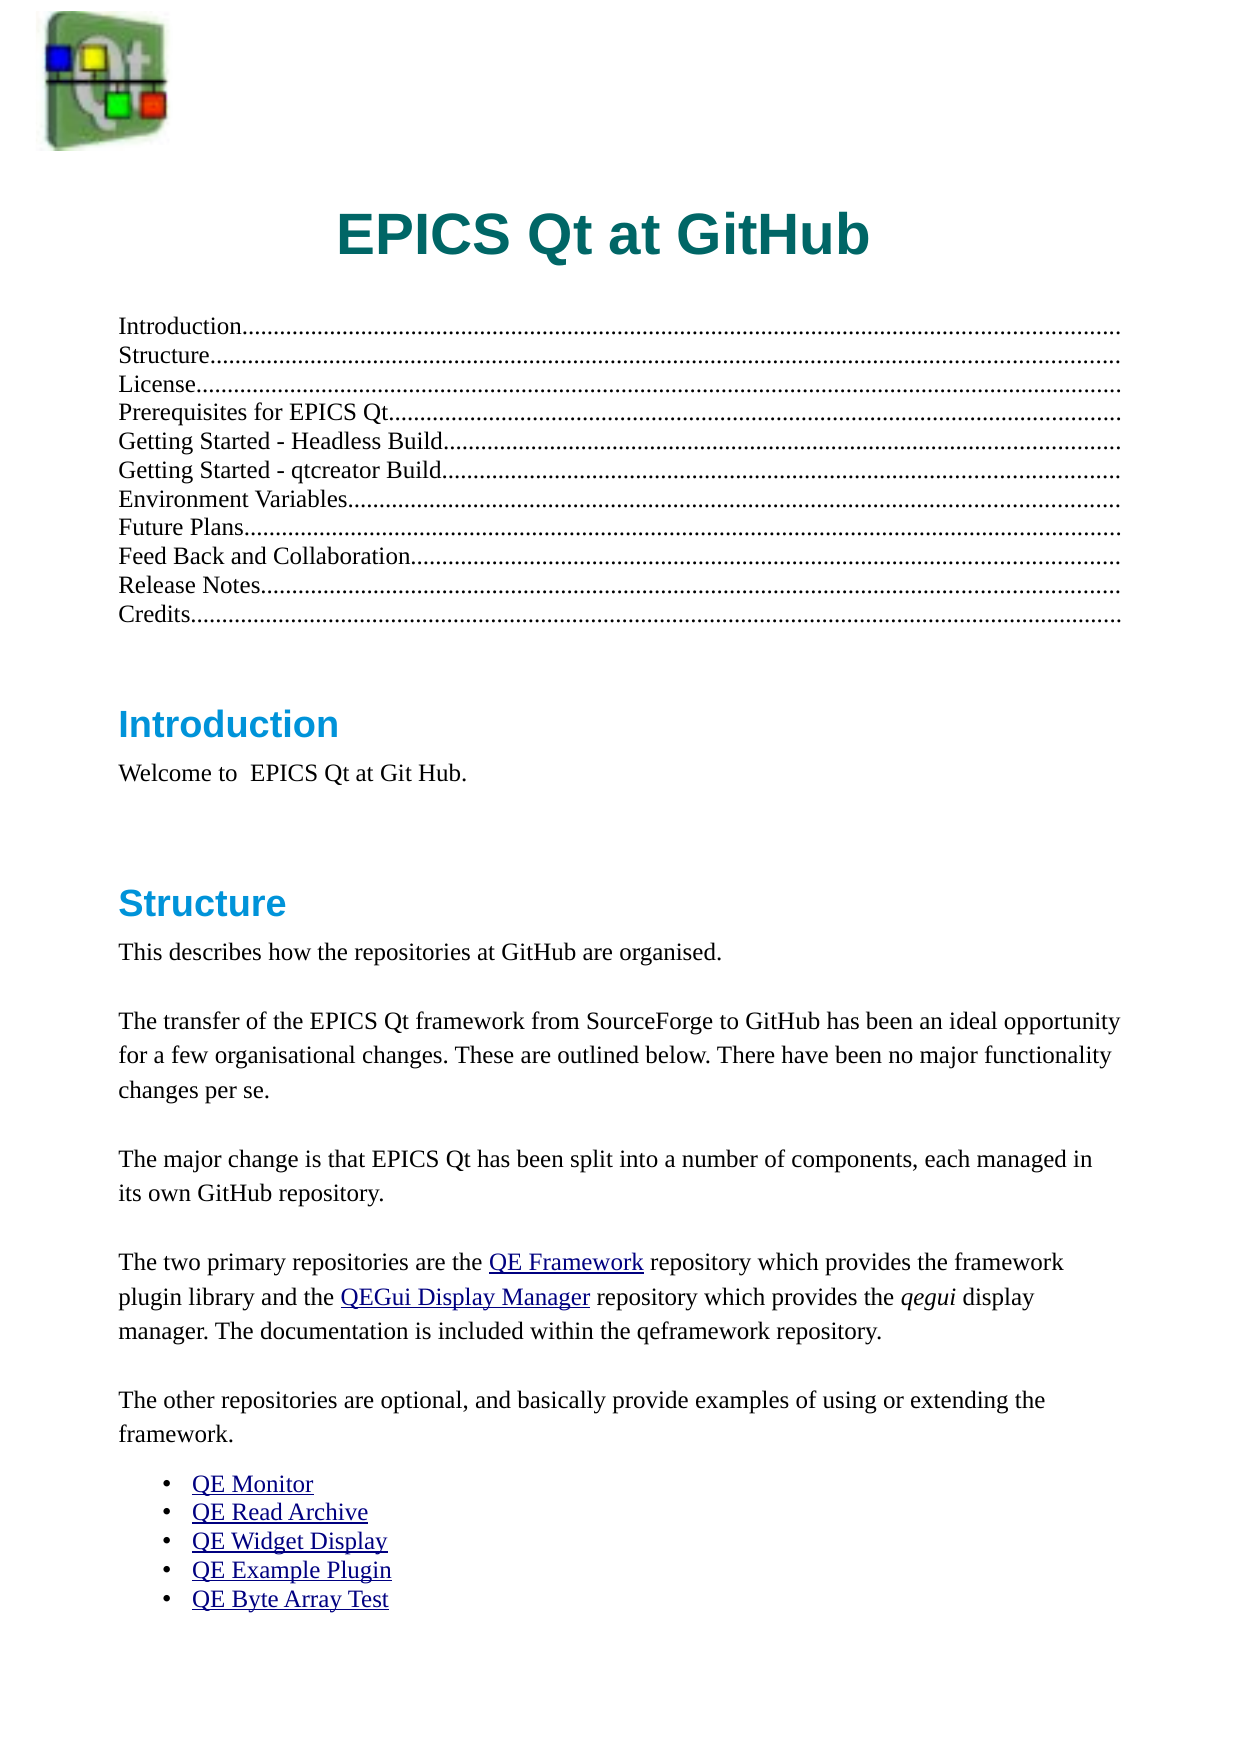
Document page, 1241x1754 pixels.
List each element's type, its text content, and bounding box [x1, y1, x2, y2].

text Prerequisites for EPICS Qt [118, 397, 1122, 426]
subtitle Introduction [118, 701, 1122, 745]
text Getting Started - Headless Build [118, 426, 1122, 455]
list QE Read Archive [162, 1497, 1122, 1526]
list QE Example Plugin [162, 1555, 1122, 1584]
text Introduction [118, 311, 1122, 340]
list QE Byte Array Test [162, 1584, 1122, 1612]
list QE Widget Display [162, 1526, 1122, 1555]
text Release Notes [118, 570, 1122, 599]
text Structure [118, 340, 1122, 369]
text Future Plans [118, 512, 1122, 541]
text Credits [118, 599, 1122, 627]
text Getting Started - qtcreator Build [118, 455, 1122, 484]
text Welcome to EPICS Qt at Git Hub. [118, 758, 1122, 786]
text License [118, 369, 1122, 397]
list QE Monitor [162, 1469, 1122, 1497]
text Environment Variables [118, 484, 1122, 512]
text Feed Back and Collaboration [118, 541, 1122, 570]
text This describes how the repositories at GitHub are organised. The transfer of the EPICS Qt framework from SourceForge to GitHub has been an ideal opportunity for a few organisational changes. These are outlined below. There have been no major functionality changes per se. The major change is that EPICS Qt has been split into a number of components, each managed in its own GitHub repository. The two primary repositories are the QE Framework repository which provides the framework plugin library and the QEGui Display Manager repository which provides the qegui display manager. The documentation is included within the qeframework repository. The other repositories are optional, and basically provide examples of using or extending the framework. [118, 937, 1122, 1448]
picture [35, 11, 176, 151]
title EPICS Qt at GitHub [118, 200, 1122, 267]
subtitle Structure [118, 881, 1122, 924]
